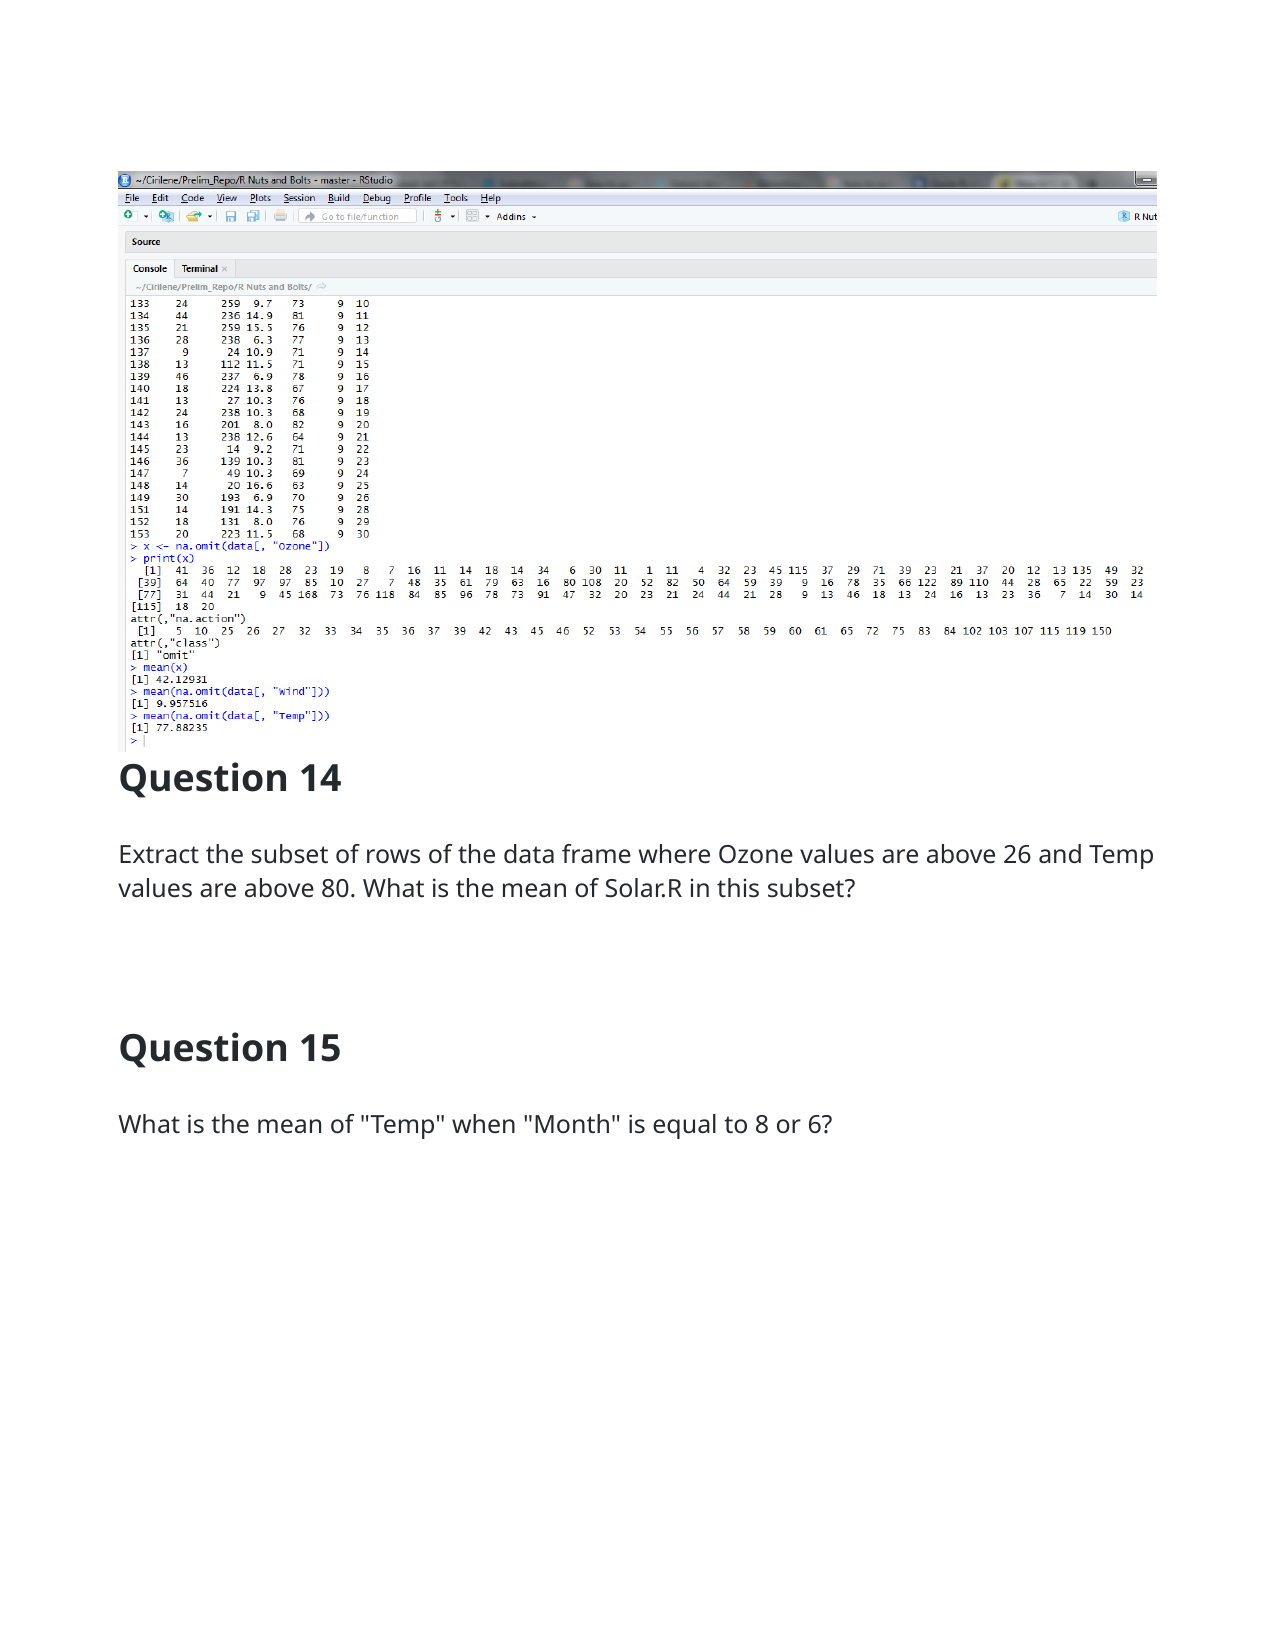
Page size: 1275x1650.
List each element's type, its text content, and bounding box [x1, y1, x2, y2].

subtitle Question 14 [118, 752, 1157, 811]
picture [118, 171, 1157, 752]
text Extract the subset of rows of the data frame where Ozone values are above 26 and Temp values are above 80. What is the mean of Solar.R in this subset? [118, 837, 1157, 905]
text What is the mean of "Temp" when "Month" is equal to 8 or 6? [118, 1107, 1157, 1141]
subtitle Question 15 [118, 1021, 1157, 1081]
